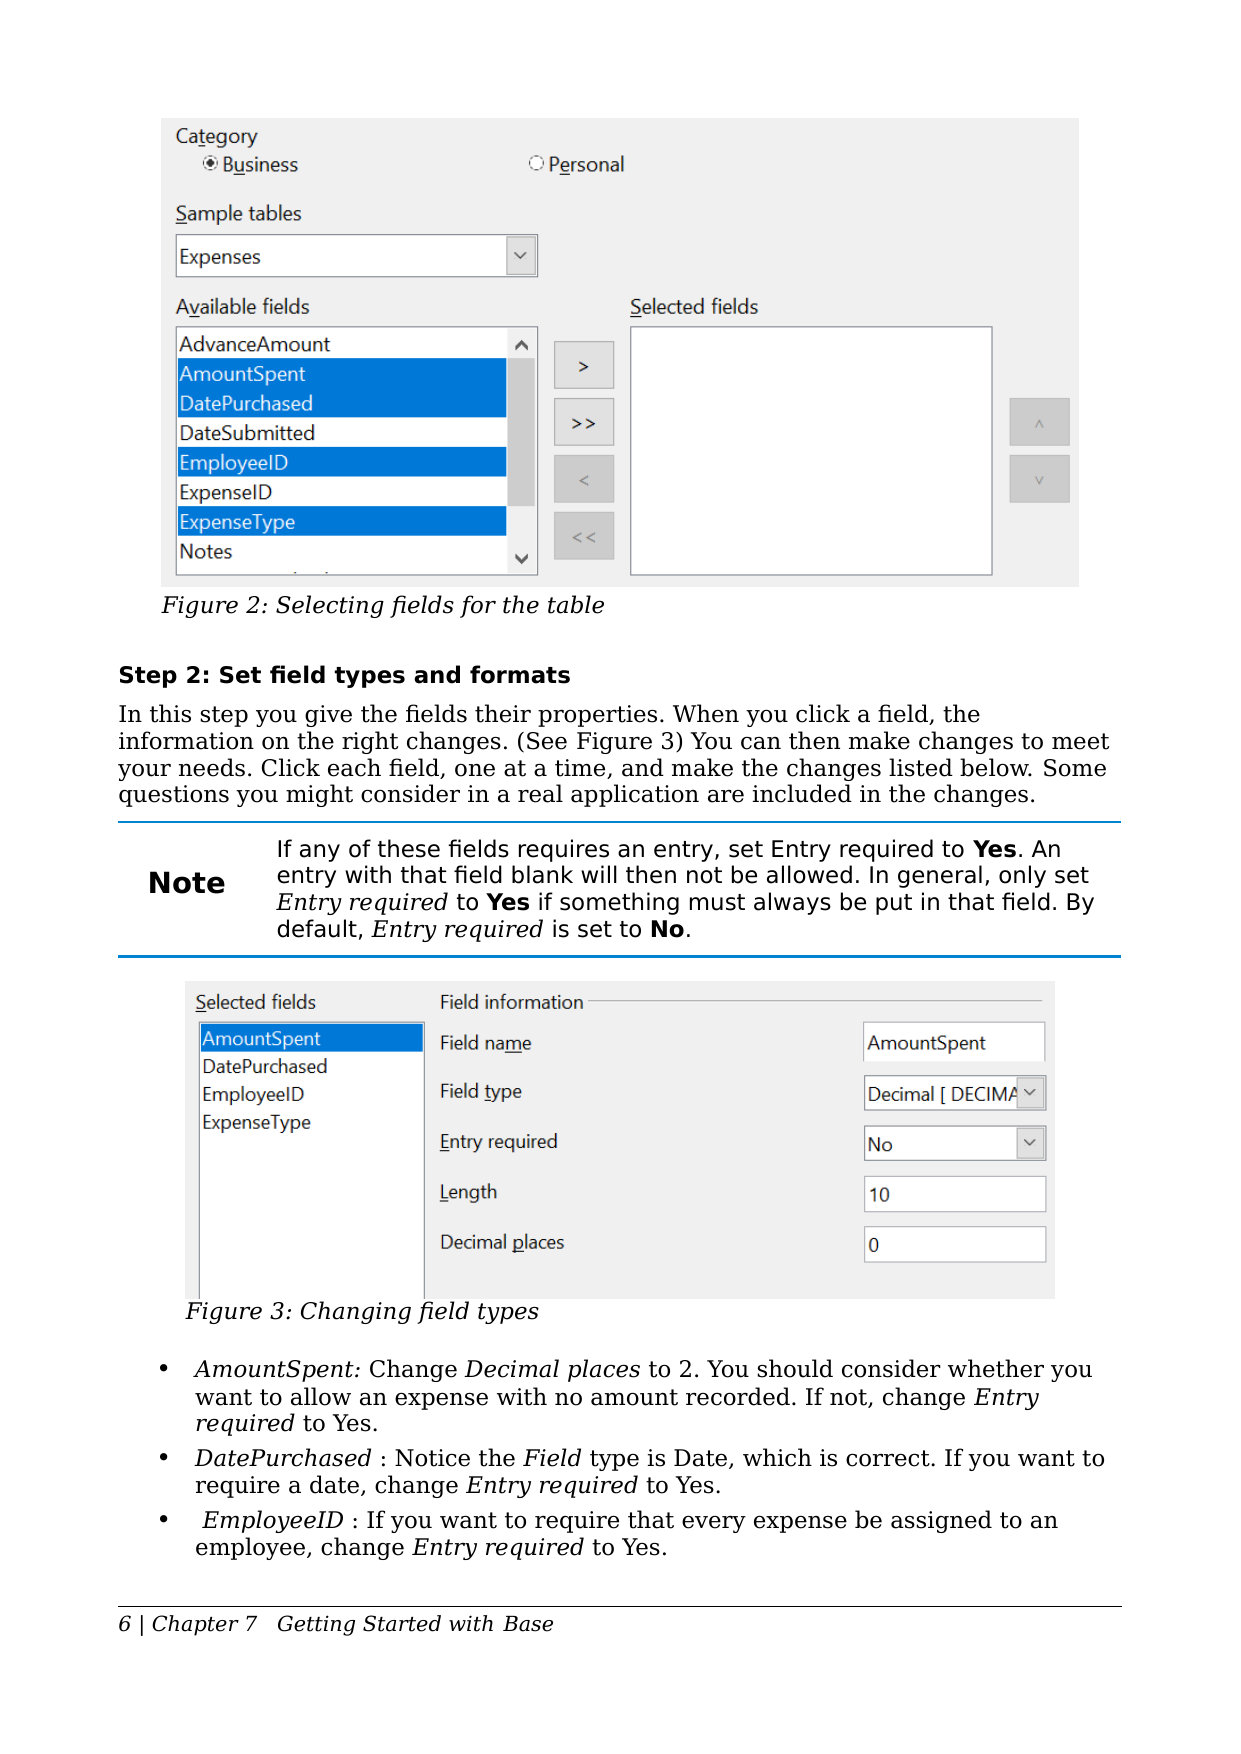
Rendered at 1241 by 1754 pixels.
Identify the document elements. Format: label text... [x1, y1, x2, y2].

list AmountSpent: Change Decimal places to 2. You should consider whether you want to allow an expense with no amount recorded. If not, change Entry required to Yes. [156, 1354, 1122, 1437]
table_header If any of these fields requires an entry, set Entry required to Yes. An entry with that field blank will then not be allowed. In general, only set Entry required to Yes if something must always be put in that field. By default, Entry required is set to No. [255, 823, 1121, 955]
text Figure 2: Selecting fields for the table [162, 593, 1079, 619]
list EmployeeID : If you want to require that every expense be assigned to an employee, change Entry required to Yes. [156, 1505, 1122, 1561]
text In this step you give the fields their properties. When you click a field, the information on the right changes. (See Figure 3) You can then make changes to meet your needs. Click each field, one at a time, and make the changes listed below. Some questions you might consider in a real application are included in the changes. [118, 701, 1122, 808]
table_header Note [118, 823, 255, 955]
picture [161, 118, 1079, 587]
picture [185, 981, 1055, 1299]
text Step 2: Set field types and formats [118, 662, 1122, 689]
list DatePurchased : Notice the Field type is Date, which is correct. If you want to require a date, change Entry required to Yes. [156, 1443, 1122, 1499]
text Figure 3: Changing field types [186, 1299, 1054, 1325]
